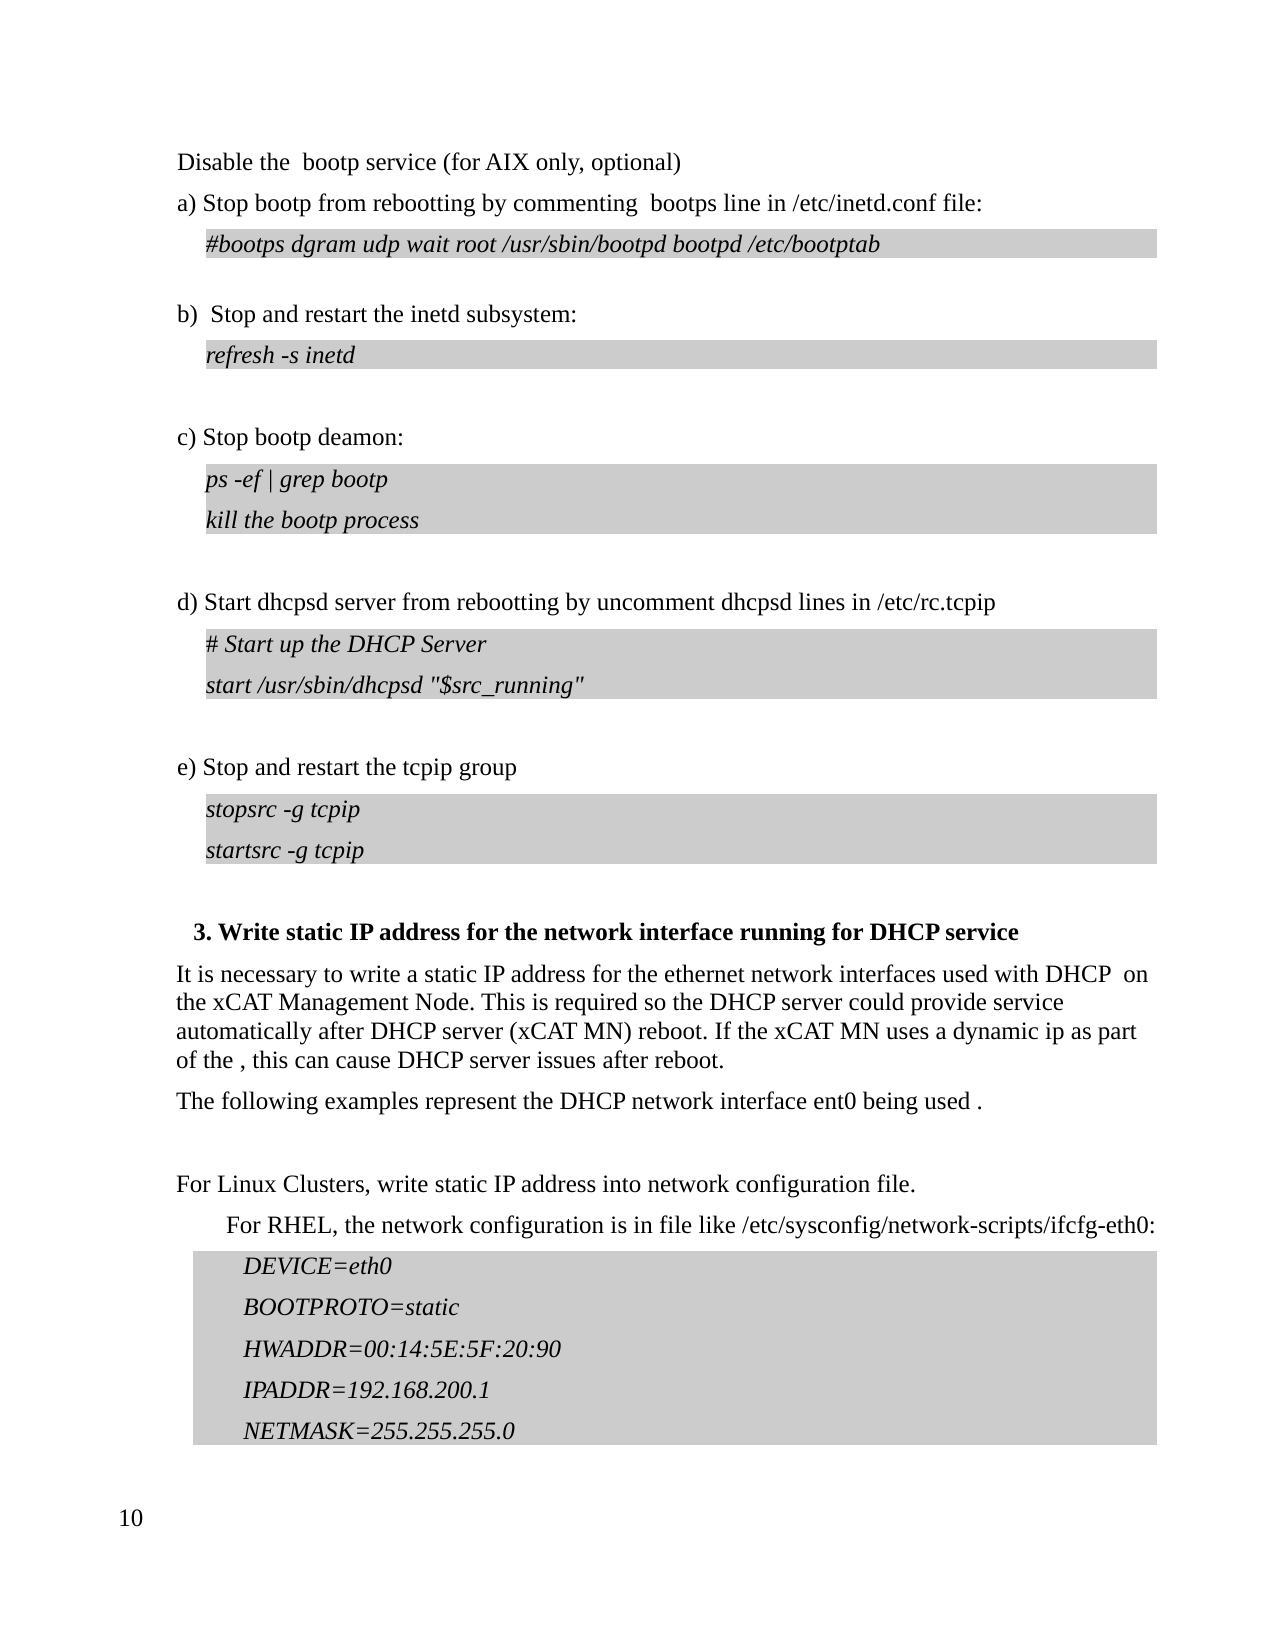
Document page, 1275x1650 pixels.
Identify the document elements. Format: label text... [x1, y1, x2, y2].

text Disable the bootp service (for AIX only, optional) [177, 147, 1157, 175]
text stopsrc -g tcpip [206, 794, 1157, 822]
list startsrc -g tcpip [206, 835, 1157, 864]
text kill the bootp process [206, 505, 1157, 534]
text a) Stop bootp from rebootting by commenting bootps line in /etc/inetd.conf file: [177, 188, 1157, 217]
list 3. Write static IP address for the network interface running for DHCP service [156, 917, 1157, 946]
text c) Stop bootp deamon: [177, 422, 1157, 451]
text #bootps dgram udp wait root /usr/sbin/bootpd bootpd /etc/bootptab [206, 229, 1157, 258]
text For Linux Clusters, write static IP address into network configuration file. [176, 1169, 1157, 1197]
text NETMASK=255.255.255.0 [193, 1416, 1157, 1445]
text # Start up the DHCP Server [206, 629, 1157, 657]
text It is necessary to write a static IP address for the ethernet network interfaces used with DHCP on the xCAT Management Node. This is required so the DHCP server could provide service automatically after DHCP server (xCAT MN) reboot. If the xCAT MN uses a dynamic ip as part of the , this can cause DHCP server issues after reboot. [176, 959, 1157, 1074]
text BOOTPROTO=static [193, 1292, 1157, 1321]
text IPADDR=192.168.200.1 [193, 1375, 1157, 1404]
text b) Stop and restart the inetd subsystem: [177, 299, 1157, 327]
text DEVICE=eth0 [193, 1251, 1157, 1280]
text HWADDR=00:14:5E:5F:20:90 [193, 1334, 1157, 1362]
text e) Stop and restart the tcpip group [177, 752, 1157, 781]
text ps -ef | grep bootp [206, 464, 1157, 492]
text The following examples represent the DHCP network interface ent0 being used . [176, 1086, 1157, 1115]
text refresh -s inetd [206, 340, 1157, 369]
text start /usr/sbin/dhcpsd "$src_running" [206, 670, 1157, 699]
text For RHEL, the network configuration is in file like /etc/sysconfig/network-scripts/ifcfg-eth0: [176, 1210, 1157, 1239]
text d) Start dhcpsd server from rebootting by uncomment dhcpsd lines in /etc/rc.tcpip [177, 587, 1157, 616]
